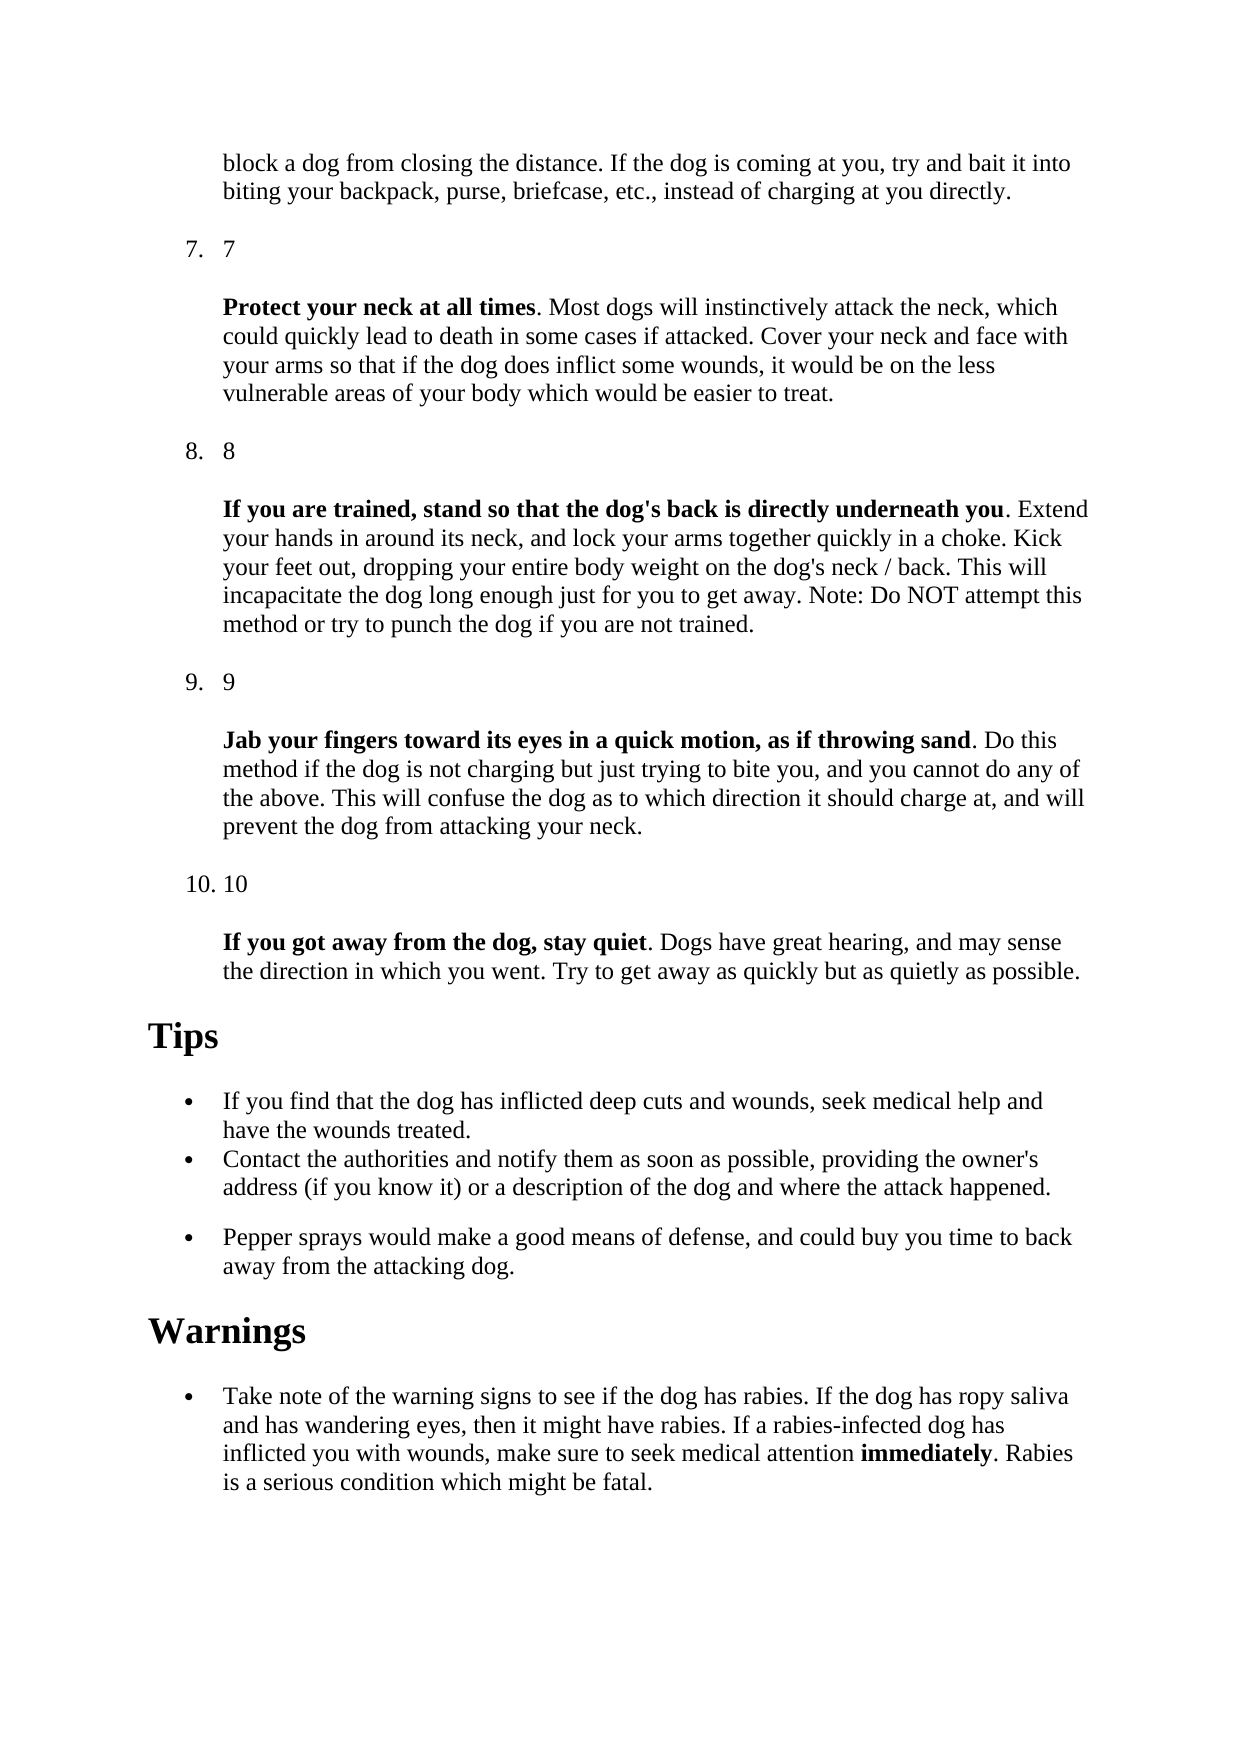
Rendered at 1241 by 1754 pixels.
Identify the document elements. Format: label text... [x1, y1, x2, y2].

list 8 [185, 436, 1093, 465]
list Pepper sprays would make a good means of defense, and could buy you time to back away from the attacking dog. [185, 1222, 1093, 1279]
list 10 [185, 869, 1093, 898]
text If you got away from the dog, stay quiet. Dogs have great hearing, and may sense the direction in which you went. Try to get away as quickly but as quietly as possible. [223, 927, 1093, 985]
list Contact the authorities and notify them as soon as possible, providing the owner's address (if you know it) or a description of the dog and where the attack happened. [185, 1144, 1093, 1201]
text block a dog from closing the distance. If the dog is coming at you, try and bait it into biting your backpack, purse, briefcase, etc., instead of charging at you directly. [223, 148, 1093, 205]
text Protect your neck at all times. Most dogs will instinctively attack the neck, which could quickly lead to death in some cases if attacked. Cover your neck and face with your arms so that if the dog does inflict some wounds, it would be on the less vulnerable areas of your body which would be easier to treat. [223, 292, 1093, 407]
list If you find that the dog has inflicted deep cuts and wounds, seek medical help and have the wounds treated. [185, 1086, 1093, 1144]
text Warnings [148, 1309, 1093, 1352]
list 9 [185, 667, 1093, 696]
list Take note of the warning signs to see if the dog has rabies. If the dog has ropy saliva and has wandering eyes, then it might have rabies. If a rabies-infected dog has inflicted you with wounds, make sure to seek medical attention immediately. Rabies is a serious condition which might be fatal. [185, 1381, 1093, 1496]
text Jab your fingers toward its eyes in a quick motion, as if throwing sand. Do this method if the dog is not charging but just trying to bite you, and you cannot do any of the above. This will confuse the dog as to which direction it should charge at, and will prevent the dog from attacking your neck. [223, 725, 1093, 840]
text Tips [148, 1014, 1093, 1057]
list 7 [185, 234, 1093, 263]
text If you are trained, stand so that the dog's back is directly underneath you. Extend your hands in around its neck, and lock your arms together quickly in a choke. Kick your feet out, dropping your entire body weight on the dog's neck / back. This will incapacitate the dog long enough just for you to get away. Note: Do NOT attempt this method or try to punch the dog if you are not trained. [223, 494, 1093, 638]
